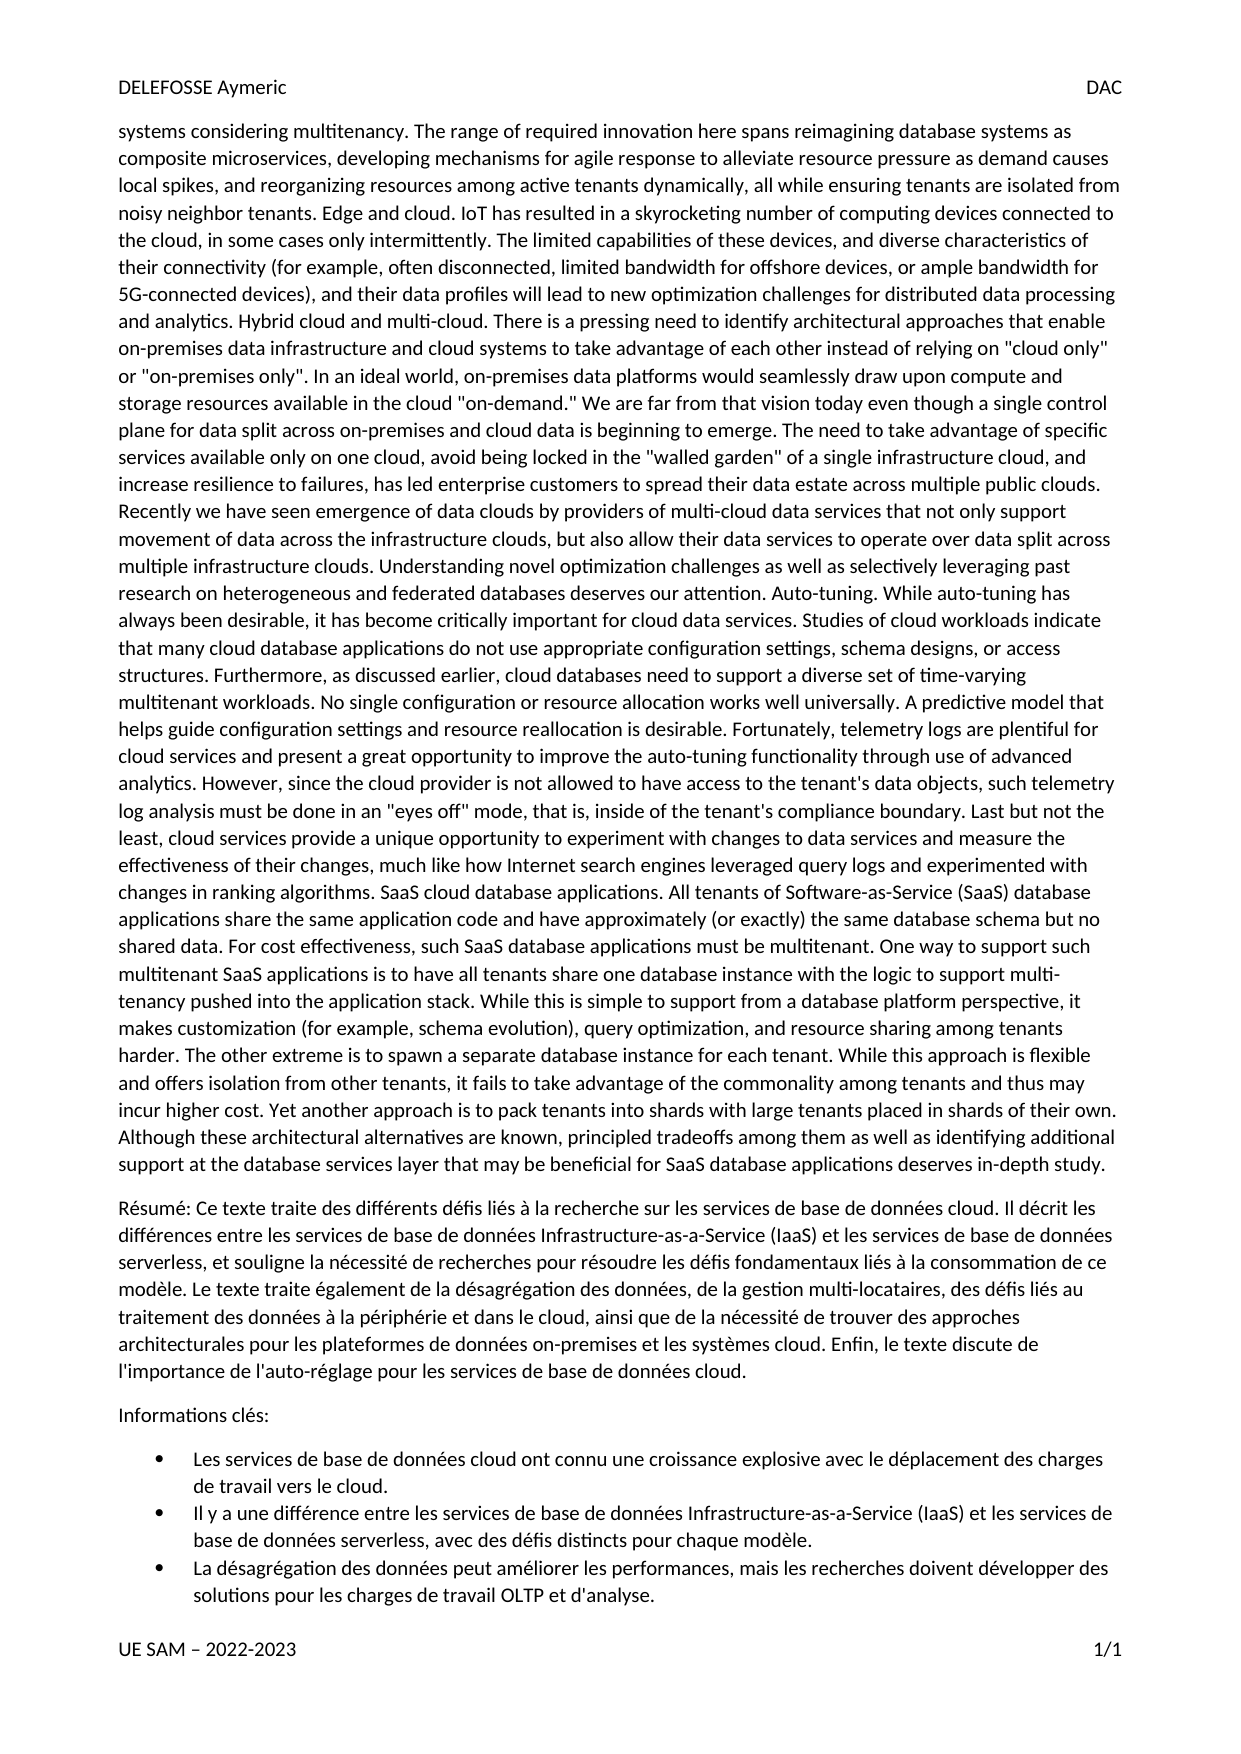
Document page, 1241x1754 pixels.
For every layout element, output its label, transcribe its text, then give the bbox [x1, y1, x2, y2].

list Il y a une différence entre les services de base de données Infrastructure-as-a-Service (IaaS) et les services de base de données serverless, avec des défis distincts pour chaque modèle. [156, 1500, 1122, 1553]
text Informations clés: [118, 1402, 1122, 1427]
text Résumé: Ce texte traite des différents défis liés à la recherche sur les services de base de données cloud. Il décrit les différences entre les services de base de données Infrastructure-as-a-Service (IaaS) et les services de base de données serverless, et souligne la nécessité de recherches pour résoudre les défis fondamentaux liés à la consommation de ce modèle. Le texte traite également de la désagrégation des données, de la gestion multi-locataires, des défis liés au traitement des données à la périphérie et dans le cloud, ainsi que de la nécessité de trouver des approches architecturales pour les plateformes de données on-premises et les systèmes cloud. Enfin, le texte discute de l'importance de l'auto-réglage pour les services de base de données cloud. [118, 1195, 1122, 1384]
list La désagrégation des données peut améliorer les performances, mais les recherches doivent développer des solutions pour les charges de travail OLTP et d'analyse. [156, 1555, 1122, 1607]
text systems considering multitenancy. The range of required innovation here spans reimagining database systems as composite microservices, developing mechanisms for agile response to alleviate resource pressure as demand causes local spikes, and reorganizing resources among active tenants dynamically, all while ensuring tenants are isolated from noisy neighbor tenants. Edge and cloud. IoT has resulted in a skyrocketing number of computing devices connected to the cloud, in some cases only intermittently. The limited capabilities of these devices, and diverse characteristics of their connectivity (for example, often disconnected, limited bandwidth for offshore devices, or ample bandwidth for 5G-connected devices), and their data profiles will lead to new optimization challenges for distributed data processing and analytics. Hybrid cloud and multi-cloud. There is a pressing need to identify architectural approaches that enable on-premises data infrastructure and cloud systems to take advantage of each other instead of relying on "cloud only" or "on-premises only". In an ideal world, on-premises data platforms would seamlessly draw upon compute and storage resources available in the cloud "on-demand." We are far from that vision today even though a single control plane for data split across on-premises and cloud data is beginning to emerge. The need to take advantage of specific services available only on one cloud, avoid being locked in the "walled garden" of a single infrastructure cloud, and increase resilience to failures, has led enterprise customers to spread their data estate across multiple public clouds. Recently we have seen emergence of data clouds by providers of multi-cloud data services that not only support movement of data across the infrastructure clouds, but also allow their data services to operate over data split across multiple infrastructure clouds. Understanding novel optimization challenges as well as selectively leveraging past research on heterogeneous and federated databases deserves our attention. Auto-tuning. While auto-tuning has always been desirable, it has become critically important for cloud data services. Studies of cloud workloads indicate that many cloud database applications do not use appropriate configuration settings, schema designs, or access structures. Furthermore, as discussed earlier, cloud databases need to support a diverse set of time-varying multitenant workloads. No single configuration or resource allocation works well universally. A predictive model that helps guide configuration settings and resource reallocation is desirable. Fortunately, telemetry logs are plentiful for cloud services and present a great opportunity to improve the auto-tuning functionality through use of advanced analytics. However, since the cloud provider is not allowed to have access to the tenant's data objects, such telemetry log analysis must be done in an "eyes off" mode, that is, inside of the tenant's compliance boundary. Last but not the least, cloud services provide a unique opportunity to experiment with changes to data services and measure the effectiveness of their changes, much like how Internet search engines leveraged query logs and experimented with changes in ranking algorithms. SaaS cloud database applications. All tenants of Software-as-Service (SaaS) database applications share the same application code and have approximately (or exactly) the same database schema but no shared data. For cost effectiveness, such SaaS database applications must be multitenant. One way to support such multitenant SaaS applications is to have all tenants share one database instance with the logic to support multi-tenancy pushed into the application stack. While this is simple to support from a database platform perspective, it makes customization (for example, schema evolution), query optimization, and resource sharing among tenants harder. The other extreme is to spawn a separate database instance for each tenant. While this approach is flexible and offers isolation from other tenants, it fails to take advantage of the commonality among tenants and thus may incur higher cost. Yet another approach is to pack tenants into shards with large tenants placed in shards of their own. Although these architectural alternatives are known, principled tradeoffs among them as well as identifying additional support at the database services layer that may be beneficial for SaaS database applications deserves in-depth study. [118, 118, 1122, 1177]
list Les services de base de données cloud ont connu une croissance explosive avec le déplacement des charges de travail vers le cloud. [156, 1446, 1122, 1498]
